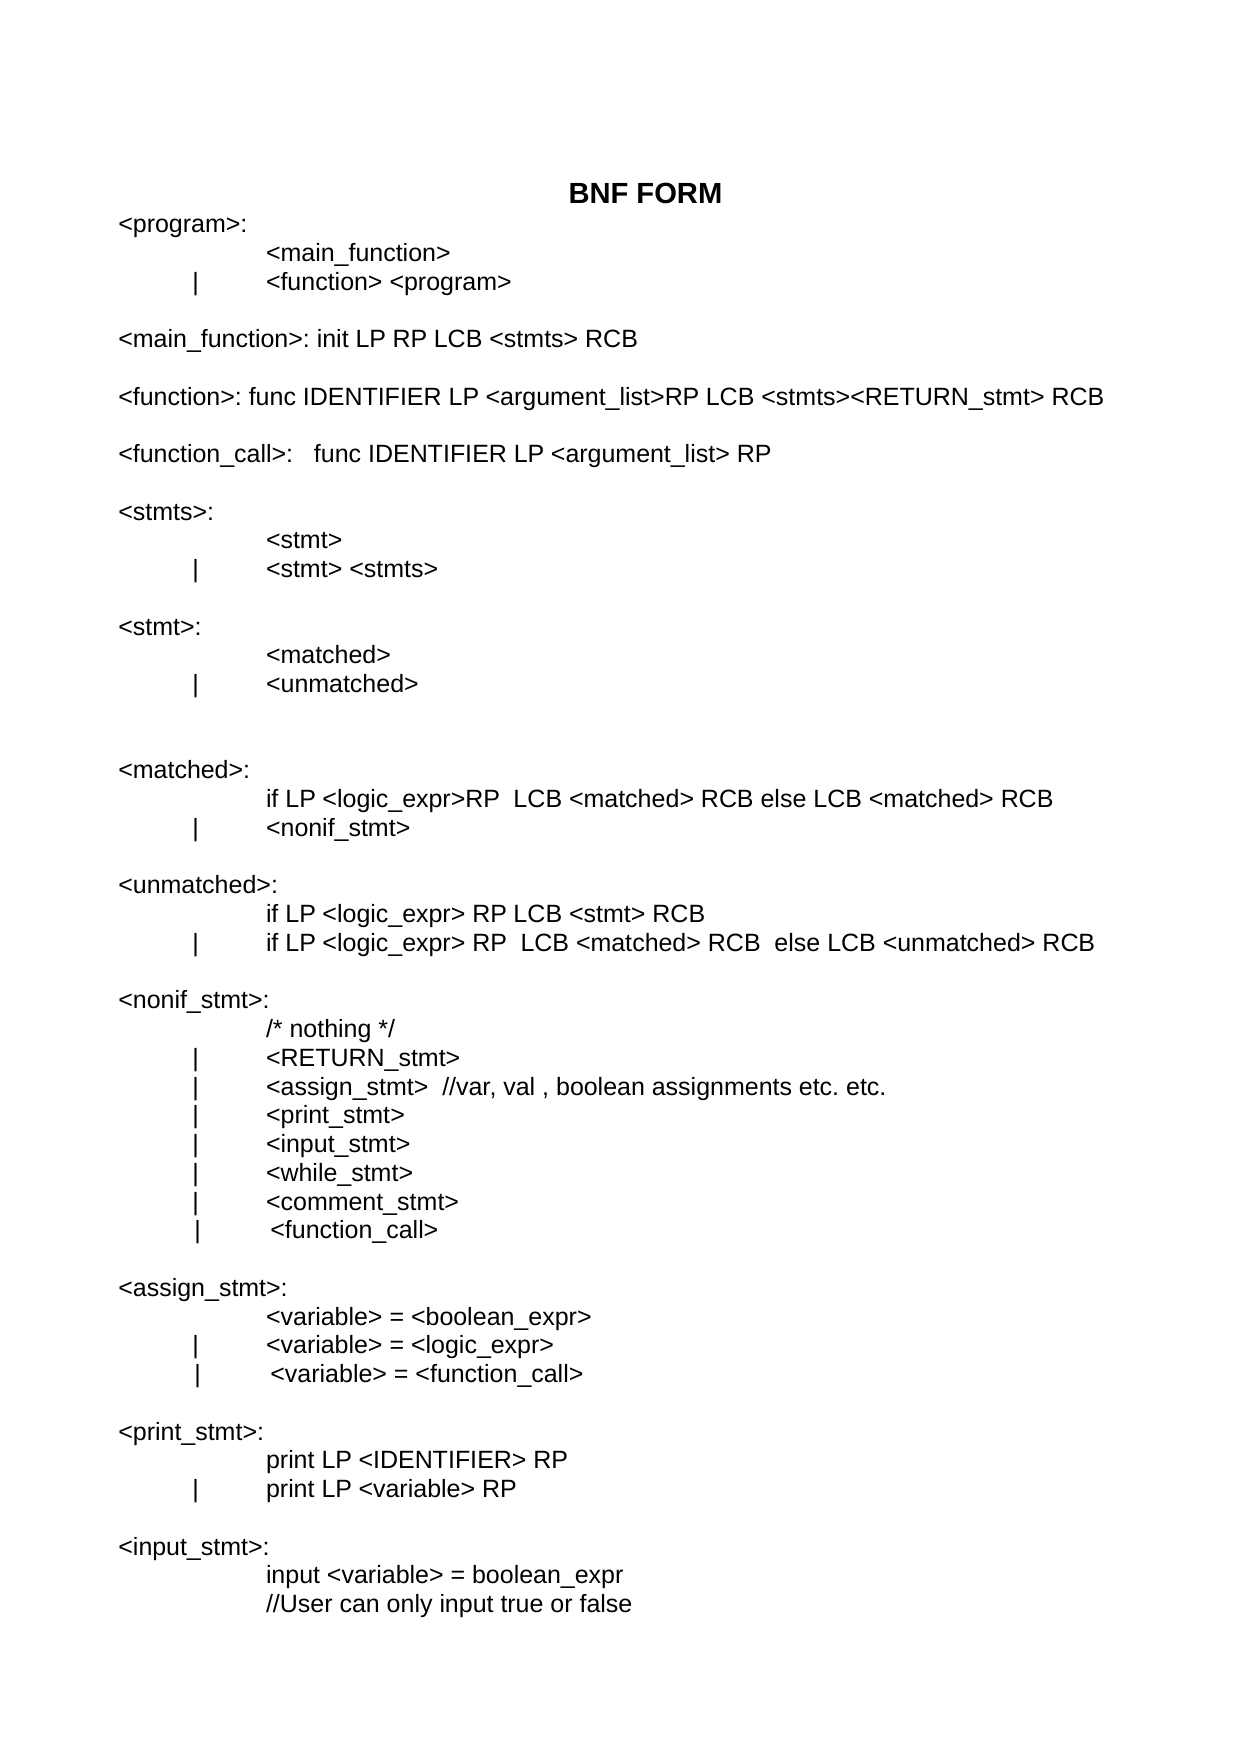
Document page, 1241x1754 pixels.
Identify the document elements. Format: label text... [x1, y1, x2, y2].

text | <function_call> [118, 1215, 1122, 1244]
text <main_function>: init LP RP LCB <stmts> RCB [118, 324, 1122, 353]
text | <stmt> <stmts> [118, 554, 1122, 583]
text <assign_stmt>: [118, 1273, 1122, 1302]
text | <RETURN_stmt> [118, 1043, 1122, 1072]
text | <nonif_stmt> [118, 813, 1122, 842]
text <variable> = <boolean_expr> [118, 1302, 1122, 1330]
text <program>: [118, 209, 1122, 238]
text <unmatched>: [118, 870, 1122, 899]
text //User can only input true or false [118, 1589, 1122, 1618]
text BNF FORM [118, 176, 1122, 209]
text | if LP <logic_expr> RP LCB <matched> RCB else LCB <unmatched> RCB [118, 928, 1122, 957]
text <matched>: [118, 755, 1122, 784]
text <nonif_stmt>: [118, 985, 1122, 1014]
text <stmt>: [118, 612, 1122, 640]
text | print LP <variable> RP [118, 1474, 1122, 1503]
text | <function> <program> [118, 267, 1122, 295]
text | <input_stmt> [118, 1129, 1122, 1158]
text <stmts>: [118, 497, 1122, 525]
text | <comment_stmt> [118, 1187, 1122, 1215]
text print LP <IDENTIFIER> RP [118, 1445, 1122, 1474]
text <stmt> [118, 525, 1122, 554]
text <print_stmt>: [118, 1417, 1122, 1445]
text <function>: func IDENTIFIER LP <argument_list>RP LCB <stmts><RETURN_stmt> RCB [118, 382, 1122, 410]
text /* nothing */ [118, 1014, 1122, 1043]
text <main_function> [118, 238, 1122, 267]
text | <print_stmt> [118, 1100, 1122, 1129]
text | <variable> = <logic_expr> [118, 1330, 1122, 1359]
text <input_stmt>: [118, 1532, 1122, 1560]
text if LP <logic_expr>RP LCB <matched> RCB else LCB <matched> RCB [118, 784, 1122, 813]
text <matched> [118, 640, 1122, 669]
text | <assign_stmt> //var, val , boolean assignments etc. etc. [118, 1072, 1122, 1100]
text <function_call>: func IDENTIFIER LP <argument_list> RP [118, 439, 1122, 468]
text | <unmatched> [118, 669, 1122, 698]
text | <variable> = <function_call> [118, 1359, 1122, 1388]
text if LP <logic_expr> RP LCB <stmt> RCB [118, 899, 1122, 928]
text input <variable> = boolean_expr [118, 1560, 1122, 1589]
text | <while_stmt> [118, 1158, 1122, 1187]
